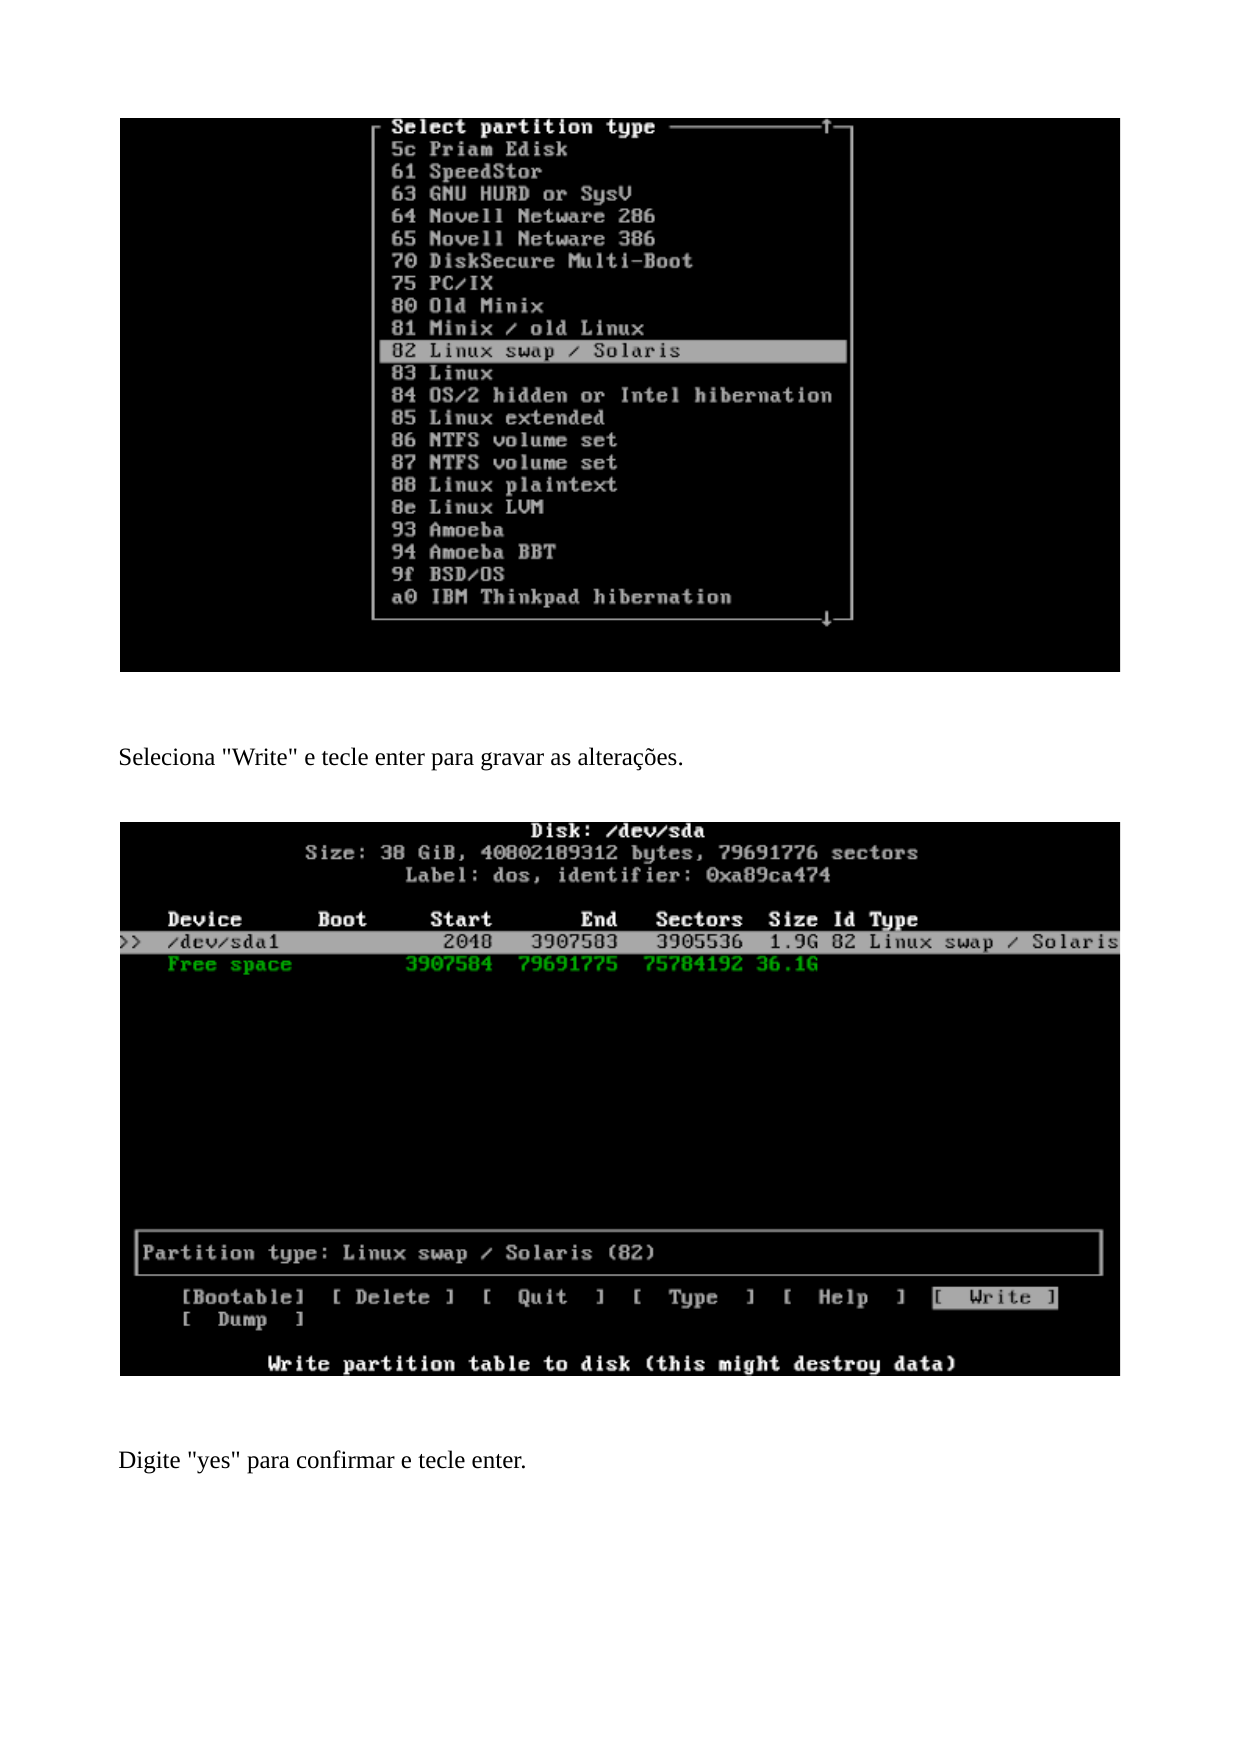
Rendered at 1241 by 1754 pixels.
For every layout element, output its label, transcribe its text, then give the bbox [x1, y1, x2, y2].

picture [120, 822, 1121, 1376]
picture [120, 118, 1121, 672]
text Digite "yes" para confirmar e tecle enter. [118, 1379, 1122, 1507]
text Seleciona "Write" e tecle enter para gravar as alterações. [118, 676, 1122, 803]
